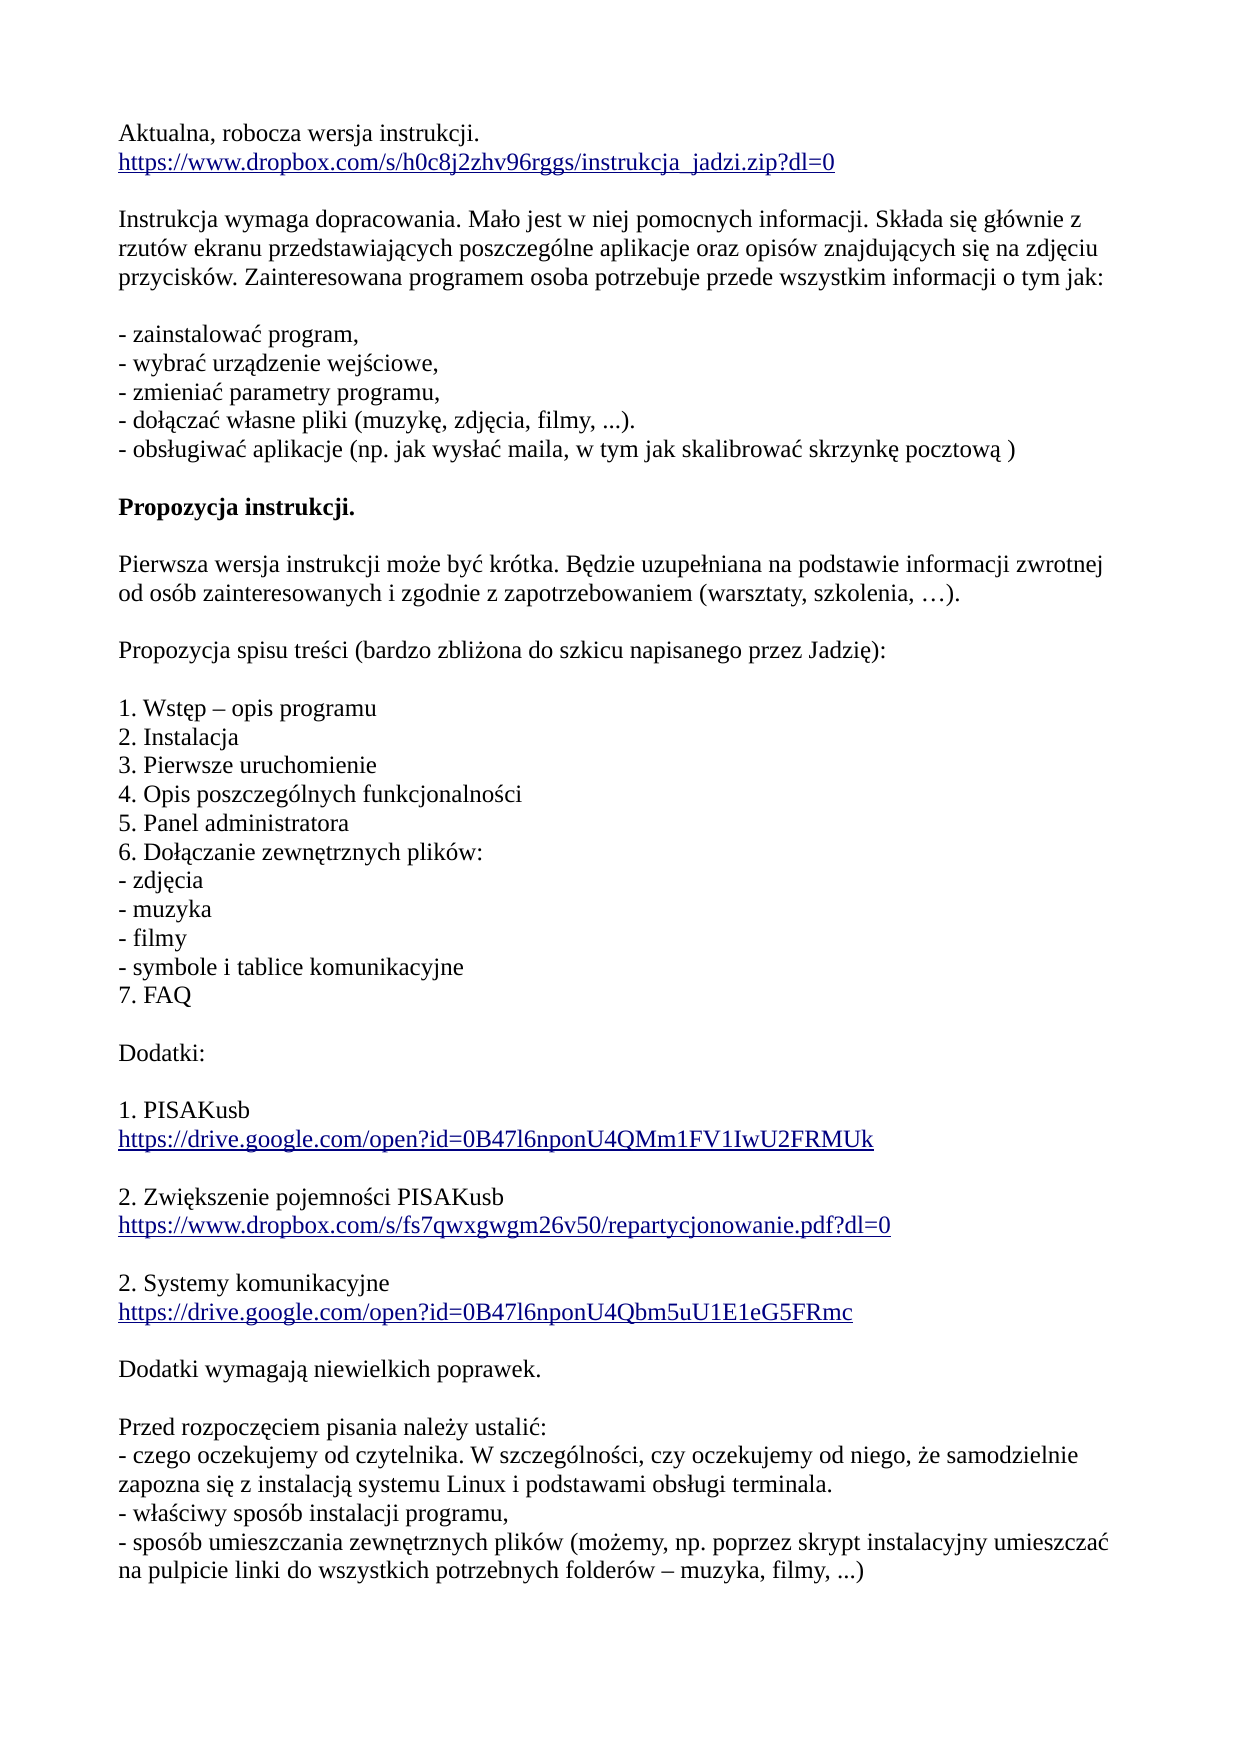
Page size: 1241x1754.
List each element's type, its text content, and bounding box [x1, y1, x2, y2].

text 5. Panel administratora [118, 808, 1122, 837]
text - zdjęcia [118, 866, 1122, 894]
text 2. Systemy komunikacyjne [118, 1268, 1122, 1297]
text 4. Opis poszczególnych funkcjonalności [118, 779, 1122, 808]
text 1. Wstęp – opis programu [118, 693, 1122, 722]
text 3. Pierwsze uruchomienie [118, 751, 1122, 779]
text https://www.dropbox.com/s/h0c8j2zhv96rggs/instrukcja_jadzi.zip?dl=0 [118, 147, 1122, 176]
text 7. FAQ [118, 981, 1122, 1009]
text https://www.dropbox.com/s/fs7qwxgwgm26v50/repartycjonowanie.pdf?dl=0 [118, 1211, 1122, 1239]
text https://drive.google.com/open?id=0B47l6nponU4Qbm5uU1E1eG5FRmc [118, 1297, 1122, 1326]
text Dodatki wymagają niewielkich poprawek. [118, 1354, 1122, 1383]
text - zainstalować program, [118, 319, 1122, 348]
text - czego oczekujemy od czytelnika. W szczególności, czy oczekujemy od niego, że samodzielnie zapozna się z instalacją systemu Linux i podstawami obsługi terminala. [118, 1441, 1122, 1498]
text Propozycja instrukcji. [118, 492, 1122, 521]
text - właściwy sposób instalacji programu, [118, 1498, 1122, 1527]
text - dołączać własne pliki (muzykę, zdjęcia, filmy, ...). [118, 406, 1122, 434]
text Przed rozpoczęciem pisania należy ustalić: [118, 1412, 1122, 1441]
text Aktualna, robocza wersja instrukcji. [118, 118, 1122, 147]
text https://drive.google.com/open?id=0B47l6nponU4QMm1FV1IwU2FRMUk [118, 1124, 1122, 1153]
text - zmieniać parametry programu, [118, 377, 1122, 406]
text Instrukcja wymaga dopracowania. Mało jest w niej pomocnych informacji. Składa się głównie z rzutów ekranu przedstawiających poszczególne aplikacje oraz opisów znajdujących się na zdjęciu przycisków. Zainteresowana programem osoba potrzebuje przede wszystkim informacji o tym jak: [118, 204, 1122, 291]
text - wybrać urządzenie wejściowe, [118, 348, 1122, 377]
text Pierwsza wersja instrukcji może być krótka. Będzie uzupełniana na podstawie informacji zwrotnej od osób zainteresowanych i zgodnie z zapotrzebowaniem (warsztaty, szkolenia, …). [118, 549, 1122, 607]
text Dodatki: [118, 1038, 1122, 1067]
text 2. Instalacja [118, 722, 1122, 751]
text 1. PISAKusb [118, 1096, 1122, 1124]
text - sposób umieszczania zewnętrznych plików (możemy, np. poprzez skrypt instalacyjny umieszczać na pulpicie linki do wszystkich potrzebnych folderów – muzyka, filmy, ...) [118, 1527, 1122, 1584]
text - muzyka [118, 894, 1122, 923]
text Propozycja spisu treści (bardzo zbliżona do szkicu napisanego przez Jadzię): [118, 636, 1122, 664]
text - obsługiwać aplikacje (np. jak wysłać maila, w tym jak skalibrować skrzynkę pocztową ) [118, 434, 1122, 463]
text - filmy [118, 923, 1122, 952]
text 6. Dołączanie zewnętrznych plików: [118, 837, 1122, 866]
text - symbole i tablice komunikacyjne [118, 952, 1122, 981]
text 2. Zwiększenie pojemności PISAKusb [118, 1182, 1122, 1211]
